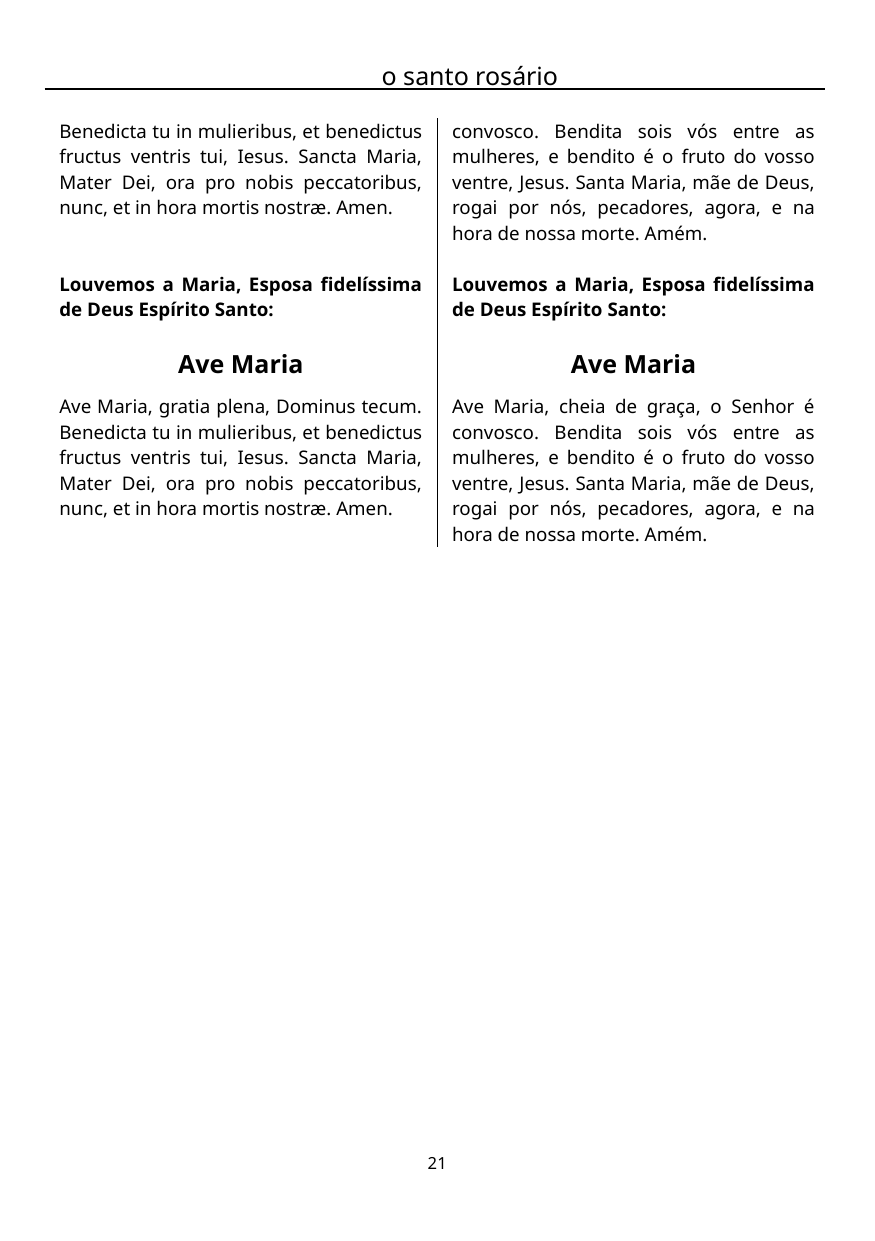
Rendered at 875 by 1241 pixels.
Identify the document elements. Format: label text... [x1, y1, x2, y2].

table_header convosco. Bendita sois vós entre as mulheres, e bendito é o fruto do vosso ventre, Jesus. Santa Maria, mãe de Deus, rogai por nós, pecadores, agora, e na hora de nossa morte. Amém. Louvemos a Maria, Esposa fidelíssima de Deus Espírito Santo: Ave Maria Ave Maria, cheia de graça, o Senhor é convosco. Bendita sois vós entre as mulheres, e bendito é o fruto do vosso ventre, Jesus. Santa Maria, mãe de Deus, rogai por nós, pecadores, agora, e na hora de nossa morte. Amém. [438, 118, 830, 547]
table_header Benedicta tu in mulieribus, et benedictus fructus ventris tui, Iesus. Sancta Maria, Mater Dei, ora pro nobis peccatoribus, nunc, et in hora mortis nostræ. Amen. Louvemos a Maria, Esposa fidelíssima de Deus Espírito Santo: Ave Maria Ave Maria, gratia plena, Dominus tecum. Benedicta tu in mulieribus, et benedictus fructus ventris tui, Iesus. Sancta Maria, Mater Dei, ora pro nobis peccatoribus, nunc, et in hora mortis nostræ. Amen. [44, 118, 437, 547]
